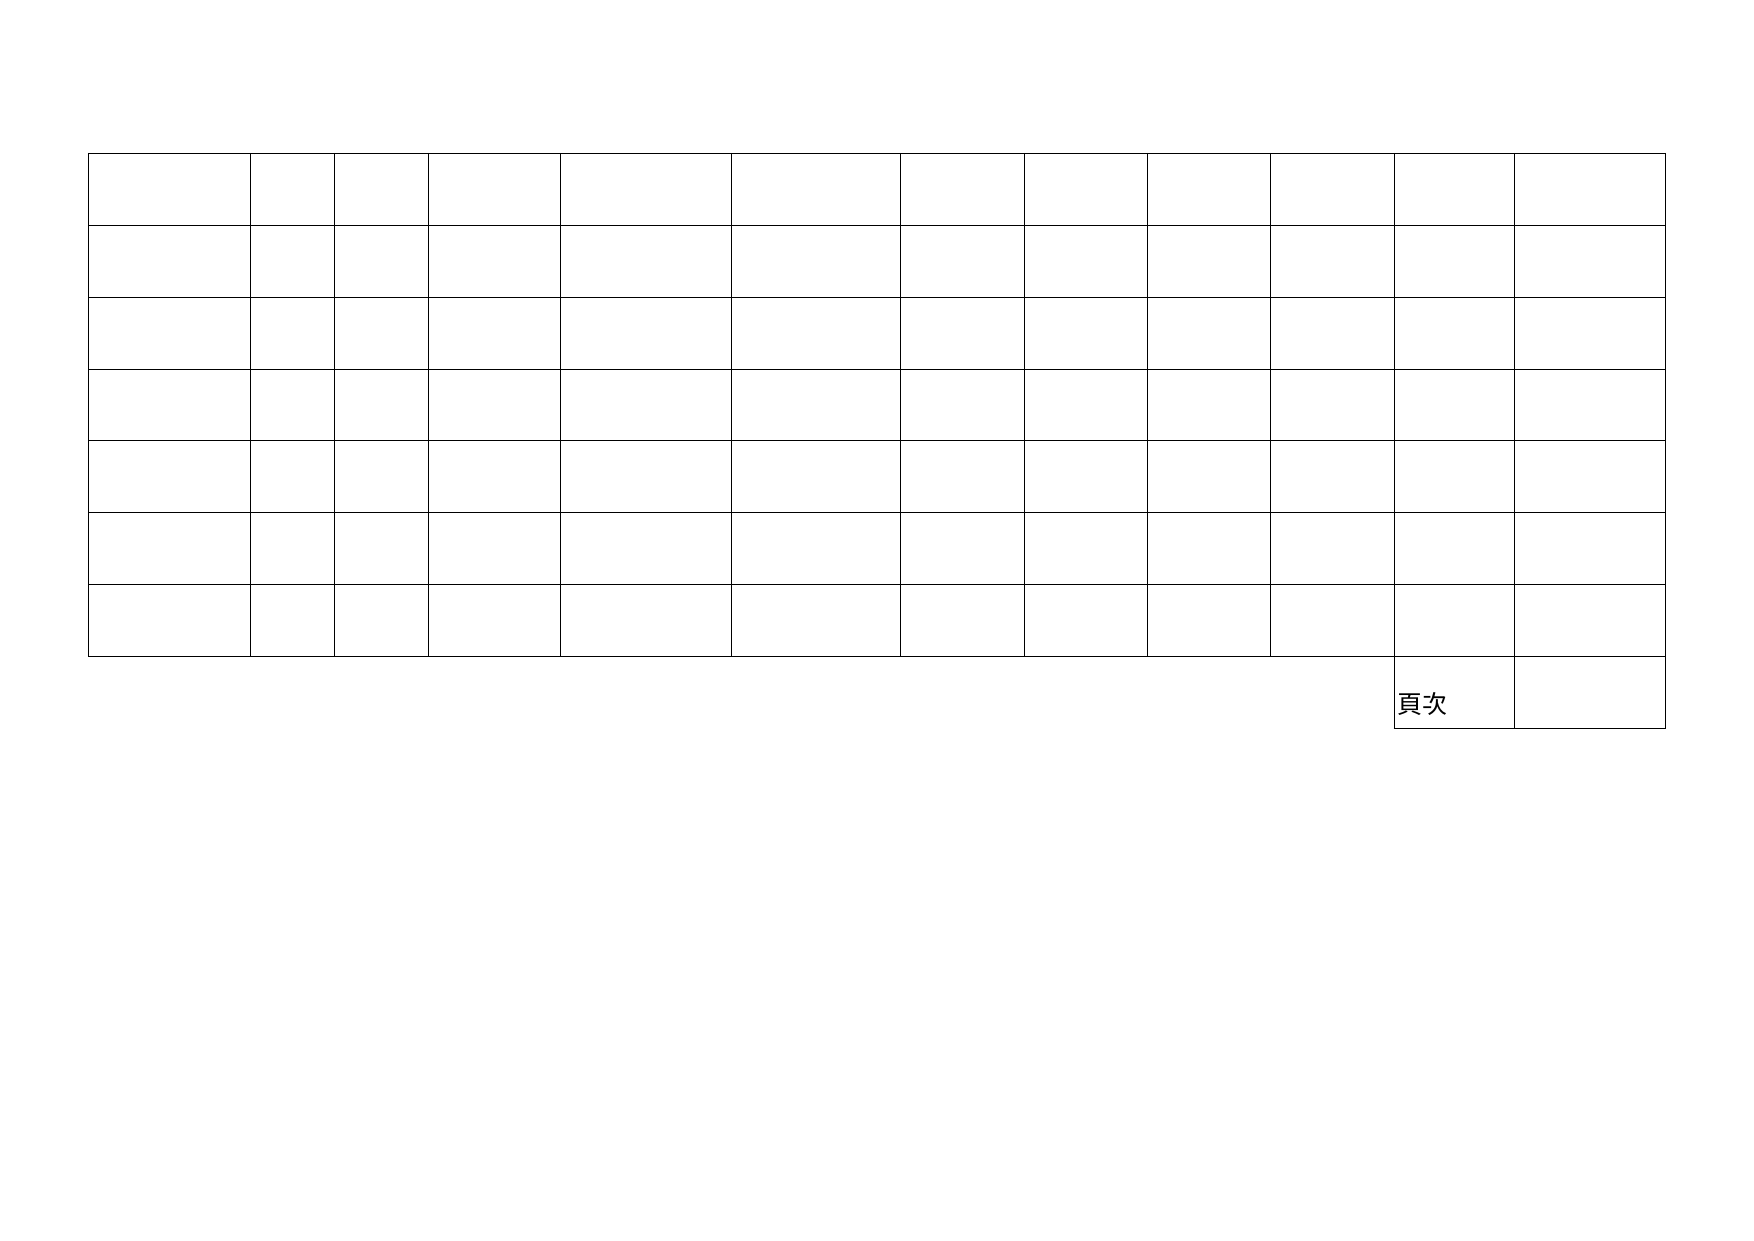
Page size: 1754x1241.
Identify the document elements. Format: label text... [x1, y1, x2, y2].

table_cell [561, 226, 731, 297]
table_cell [1271, 441, 1394, 512]
table_cell [251, 298, 334, 368]
table_cell [732, 226, 900, 297]
table_cell [561, 657, 732, 728]
table_cell [901, 226, 1024, 297]
table_cell [429, 226, 560, 297]
table_cell [1271, 657, 1394, 728]
table_cell [1025, 298, 1147, 368]
table_cell [428, 657, 561, 728]
table_cell [732, 298, 900, 368]
table_cell [1395, 370, 1514, 440]
table_cell [1025, 585, 1147, 656]
table_cell [1148, 585, 1270, 656]
table_cell [1515, 154, 1665, 225]
table_cell [89, 154, 250, 225]
table_cell [429, 370, 560, 440]
table_cell [1515, 657, 1665, 728]
table_cell [1025, 441, 1147, 512]
table_cell [1395, 441, 1514, 512]
table_cell [1271, 298, 1394, 368]
table_cell [335, 370, 428, 440]
table_cell [1515, 513, 1665, 584]
table_cell [89, 585, 250, 656]
table_cell [1515, 441, 1665, 512]
table_cell [901, 585, 1024, 656]
table_cell [732, 513, 900, 584]
table_cell [1395, 513, 1514, 584]
table_cell [1271, 370, 1394, 440]
table_cell 頁次 [1395, 657, 1514, 728]
table_cell [1148, 298, 1270, 368]
table_cell [1271, 226, 1394, 297]
table_cell [1271, 585, 1394, 656]
table_cell [561, 370, 731, 440]
table_cell [732, 585, 900, 656]
table_cell [901, 370, 1024, 440]
table_cell [429, 441, 560, 512]
table_cell [251, 154, 334, 225]
table_cell [1395, 298, 1514, 368]
table_cell [251, 226, 334, 297]
table_cell [561, 298, 731, 368]
table_cell [1025, 226, 1147, 297]
table_cell [335, 226, 428, 297]
table_cell [1395, 154, 1514, 225]
table_cell [335, 513, 428, 584]
table_cell [251, 441, 334, 512]
table_cell [1024, 657, 1147, 728]
table_cell [1148, 513, 1270, 584]
table_cell [1148, 226, 1270, 297]
table_cell [561, 441, 731, 512]
table_cell [89, 441, 250, 512]
table_cell [1025, 370, 1147, 440]
table_cell [1148, 441, 1270, 512]
table_cell [732, 154, 900, 225]
table_cell [1515, 298, 1665, 368]
table_cell [901, 441, 1024, 512]
table_cell [732, 657, 901, 728]
table_cell [561, 154, 731, 225]
table_cell [89, 513, 250, 584]
table_cell [335, 298, 428, 368]
table_cell [89, 370, 250, 440]
table_cell [901, 298, 1024, 368]
table_cell [1515, 226, 1665, 297]
table_cell [1271, 513, 1394, 584]
table_cell [251, 513, 334, 584]
table_cell [561, 585, 731, 656]
table_cell [251, 370, 334, 440]
table_cell [335, 585, 428, 656]
table_cell [89, 226, 250, 297]
table_cell [1025, 513, 1147, 584]
table_cell [251, 585, 334, 656]
table_cell [1515, 585, 1665, 656]
table_cell [732, 441, 900, 512]
table_cell [1271, 154, 1394, 225]
table_cell [89, 298, 250, 368]
table_cell [429, 513, 560, 584]
table_cell [1148, 370, 1270, 440]
table_cell [1148, 657, 1271, 728]
table_cell [561, 513, 731, 584]
table_cell [429, 585, 560, 656]
table_cell [335, 154, 428, 225]
table_cell [901, 657, 1024, 728]
table_cell [335, 441, 428, 512]
table_cell [1025, 154, 1147, 225]
table_cell [1395, 226, 1514, 297]
table_cell [1148, 154, 1270, 225]
table_cell [1395, 585, 1514, 656]
table_cell [429, 154, 560, 225]
table_cell [334, 657, 428, 728]
table_cell [1515, 370, 1665, 440]
table_cell [251, 657, 334, 728]
table_cell [429, 298, 560, 368]
table_cell [732, 370, 900, 440]
table_cell [901, 513, 1024, 584]
table_cell [901, 154, 1024, 225]
table_cell [89, 657, 251, 728]
